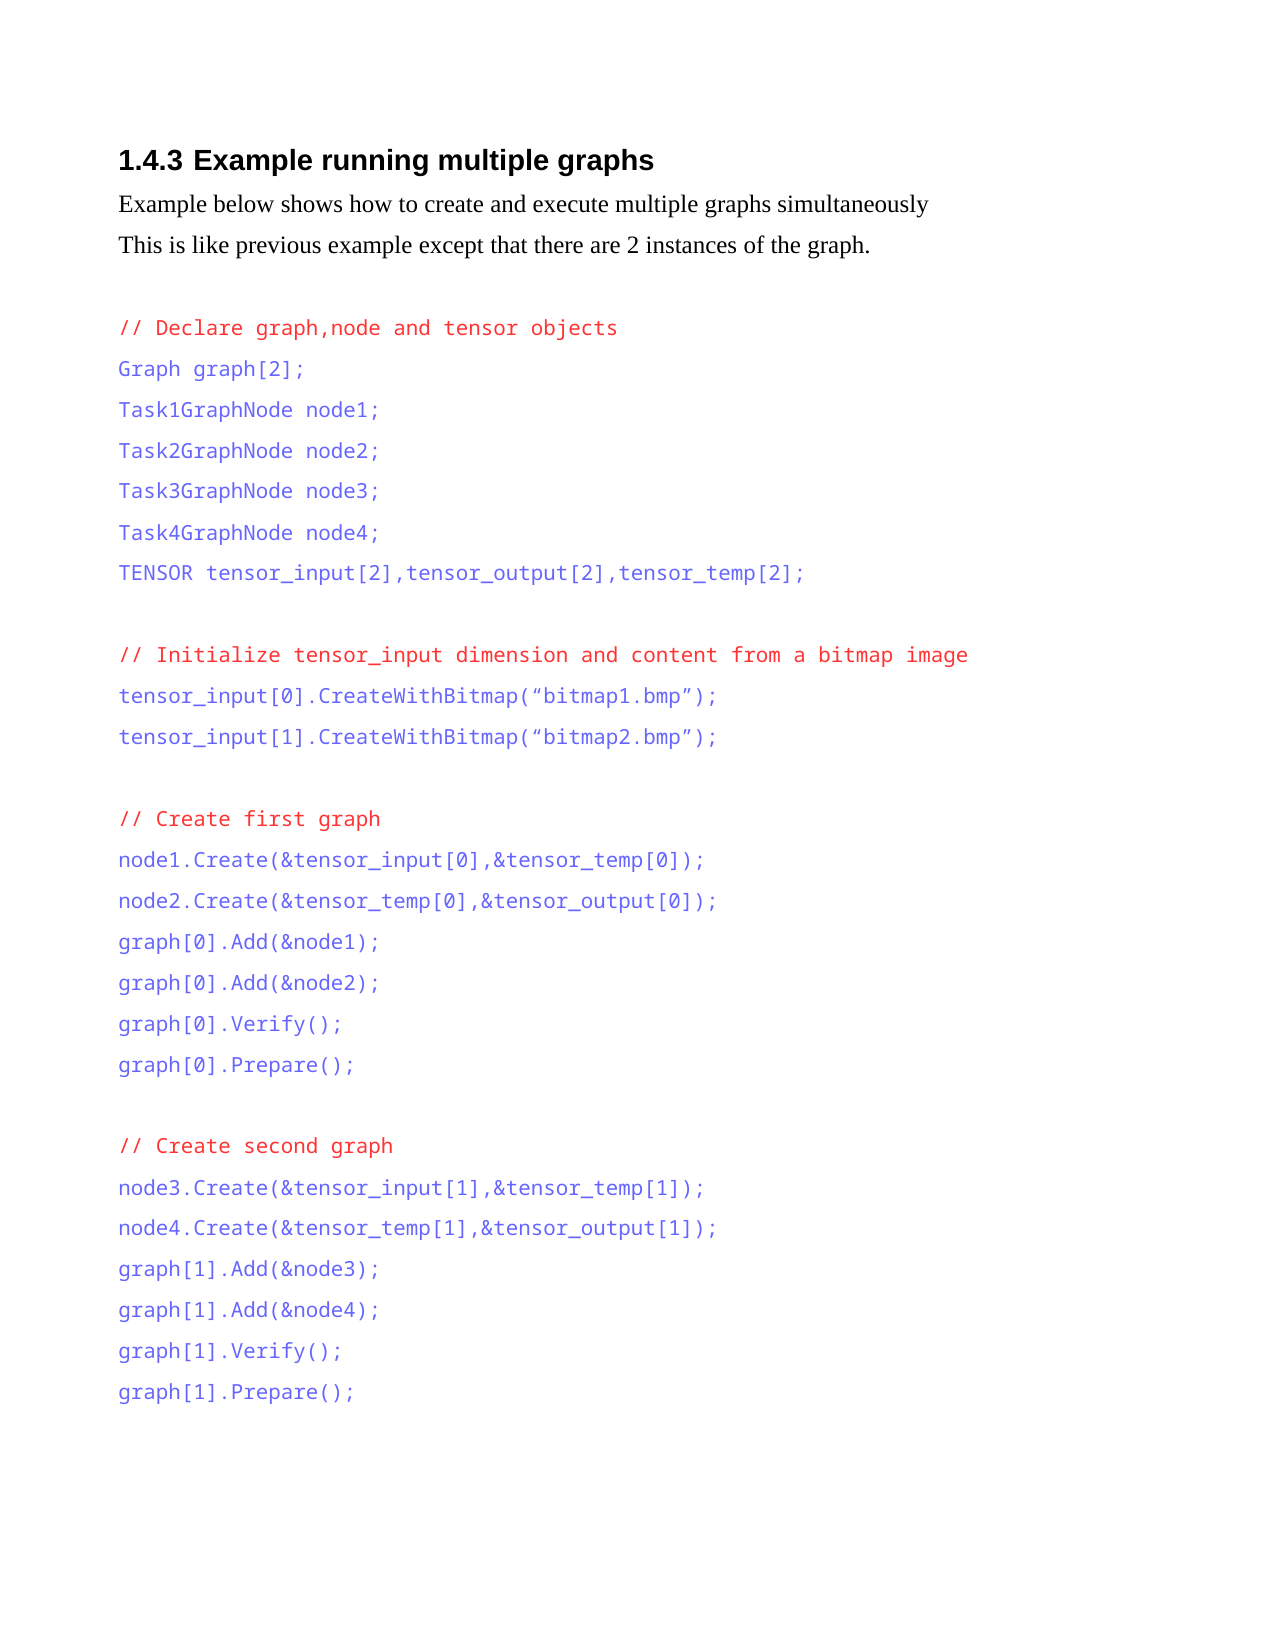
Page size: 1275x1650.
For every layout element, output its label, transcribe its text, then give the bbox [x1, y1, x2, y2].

text graph[0].Add(&node1); [118, 927, 1157, 955]
text graph[1].Add(&node3); [118, 1254, 1157, 1283]
text // Initialize tensor_input dimension and content from a bitmap image [118, 640, 1157, 669]
text This is like previous example except that there are 2 instances of the graph. [118, 230, 1157, 259]
text graph[0].Verify(); [118, 1009, 1157, 1037]
subtitle Example running multiple graphs [118, 143, 1157, 177]
text node2.Create(&tensor_temp[0],&tensor_output[0]); [118, 886, 1157, 914]
text tensor_input[1].CreateWithBitmap(“bitmap2.bmp”); [118, 722, 1157, 751]
text Graph graph[2]; [118, 354, 1157, 382]
text // Create second graph [118, 1132, 1157, 1160]
text graph[1].Prepare(); [118, 1377, 1157, 1406]
text Task3GraphNode node3; [118, 477, 1157, 505]
text TENSOR tensor_input[2],tensor_output[2],tensor_temp[2]; [118, 558, 1157, 587]
text graph[0].Prepare(); [118, 1050, 1157, 1078]
text Task2GraphNode node2; [118, 436, 1157, 464]
text node3.Create(&tensor_input[1],&tensor_temp[1]); [118, 1173, 1157, 1201]
text Task4GraphNode node4; [118, 518, 1157, 546]
text graph[1].Add(&node4); [118, 1295, 1157, 1324]
text graph[1].Verify(); [118, 1336, 1157, 1365]
text graph[0].Add(&node2); [118, 968, 1157, 996]
text tensor_input[0].CreateWithBitmap(“bitmap1.bmp”); [118, 681, 1157, 710]
text Example below shows how to create and execute multiple graphs simultaneously [118, 189, 1157, 218]
text // Create first graph [118, 804, 1157, 833]
text node1.Create(&tensor_input[0],&tensor_temp[0]); [118, 845, 1157, 873]
text node4.Create(&tensor_temp[1],&tensor_output[1]); [118, 1213, 1157, 1242]
text // Declare graph,node and tensor objects [118, 313, 1157, 341]
text Task1GraphNode node1; [118, 395, 1157, 423]
